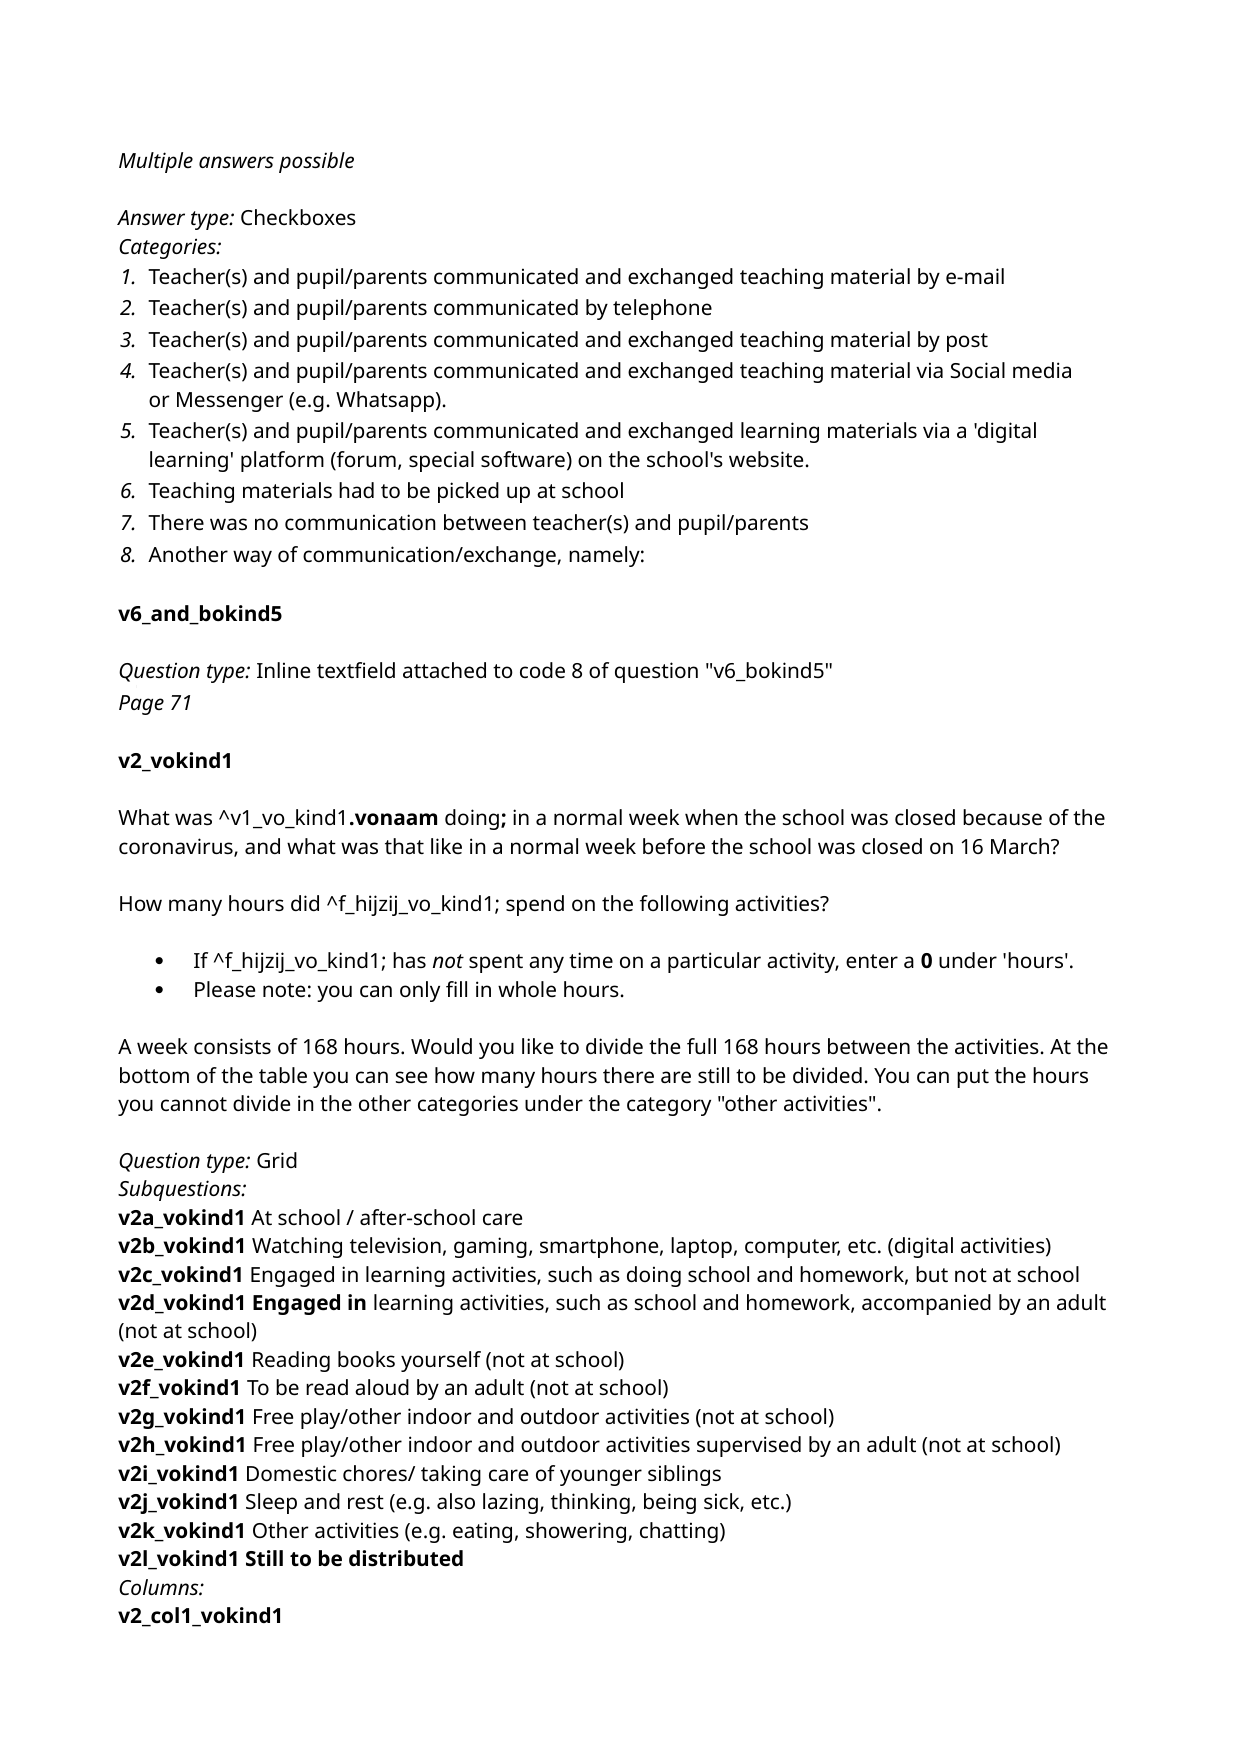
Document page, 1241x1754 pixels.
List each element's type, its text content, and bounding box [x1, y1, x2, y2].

subtitle v6_and_bokind5 [118, 599, 1122, 627]
table_cell 6. [118, 475, 147, 507]
list Please note: you can only fill in whole hours. [156, 975, 1122, 1003]
text Question type: Grid [118, 1146, 1122, 1174]
table_cell Teacher(s) and pupil/parents communicated by telephone [147, 292, 1093, 323]
table_cell Teacher(s) and pupil/parents communicated and exchanged teaching material by post [147, 324, 1093, 355]
text A week consists of 168 hours. Would you like to divide the full 168 hours between the activities. At the bottom of the table you can see how many hours there are still to be divided. You can put the hours you cannot divide in the other categories under the category "other activities". [118, 1032, 1122, 1118]
table_cell 5. [118, 415, 147, 475]
table_cell Another way of communication/exchange, namely: [147, 538, 1093, 570]
table_cell Teacher(s) and pupil/parents communicated and exchanged learning materials via a 'digital learning' platform (forum, special software) on the school's website. [147, 415, 1093, 475]
table_cell Teacher(s) and pupil/parents communicated and exchanged teaching material via Social media or Messenger (e.g. Whatsapp). [147, 355, 1093, 415]
text Subquestions: v2a_vokind1 At school / after-school care v2b_vokind1 Watching television, gaming, smartphone, laptop, computer, etc. (digital activities) v2c_vokind1 Engaged in learning activities, such as doing school and homework, but not at school v2d_vokind1 Engaged in learning activities, such as school and homework, accompanied by an adult (not at school) v2e_vokind1 Reading books yourself (not at school) v2f_vokind1 To be read aloud by an adult (not at school) v2g_vokind1 Free play/other indoor and outdoor activities (not at school) v2h_vokind1 Free play/other indoor and outdoor activities supervised by an adult (not at school) v2i_vokind1 Domestic chores/ taking care of younger siblings v2j_vokind1 Sleep and rest (e.g. also lazing, thinking, being sick, etc.) v2k_vokind1 Other activities (e.g. eating, showering, chatting) v2l_vokind1 Still to be distributed [118, 1174, 1122, 1573]
subtitle v2_vokind1 [118, 746, 1122, 774]
table_header Teacher(s) and pupil/parents communicated and exchanged teaching material by e-mail [147, 260, 1093, 292]
text Columns: v2_col1_vokind1 [118, 1573, 1122, 1629]
table_cell 8. [118, 538, 147, 570]
text Page 71 [118, 688, 1122, 717]
table_cell 4. [118, 355, 147, 415]
table_cell 7. [118, 507, 147, 538]
table_cell There was no communication between teacher(s) and pupil/parents [147, 507, 1093, 538]
text Multiple answers possible [118, 118, 1122, 175]
text What was ^v1_vo_kind1.vonaam doing; in a normal week when the school was closed because of the coronavirus, and what was that like in a normal week before the school was closed on 16 March? How many hours did ^f_hijzij_vo_kind1; spend on the following activities? [118, 803, 1122, 917]
table_header 1. [118, 260, 147, 292]
text Categories: [118, 232, 1122, 260]
table_cell Teaching materials had to be picked up at school [147, 475, 1093, 507]
table_cell 3. [118, 324, 147, 355]
list If ^f_hijzij_vo_kind1; has not spent any time on a particular activity, enter a 0 under 'hours'. [156, 946, 1122, 975]
table_cell 2. [118, 292, 147, 323]
text Question type: Inline textfield attached to code 8 of question "v6_bokind5" [118, 656, 1122, 685]
text Answer type: Checkboxes [118, 203, 1122, 232]
